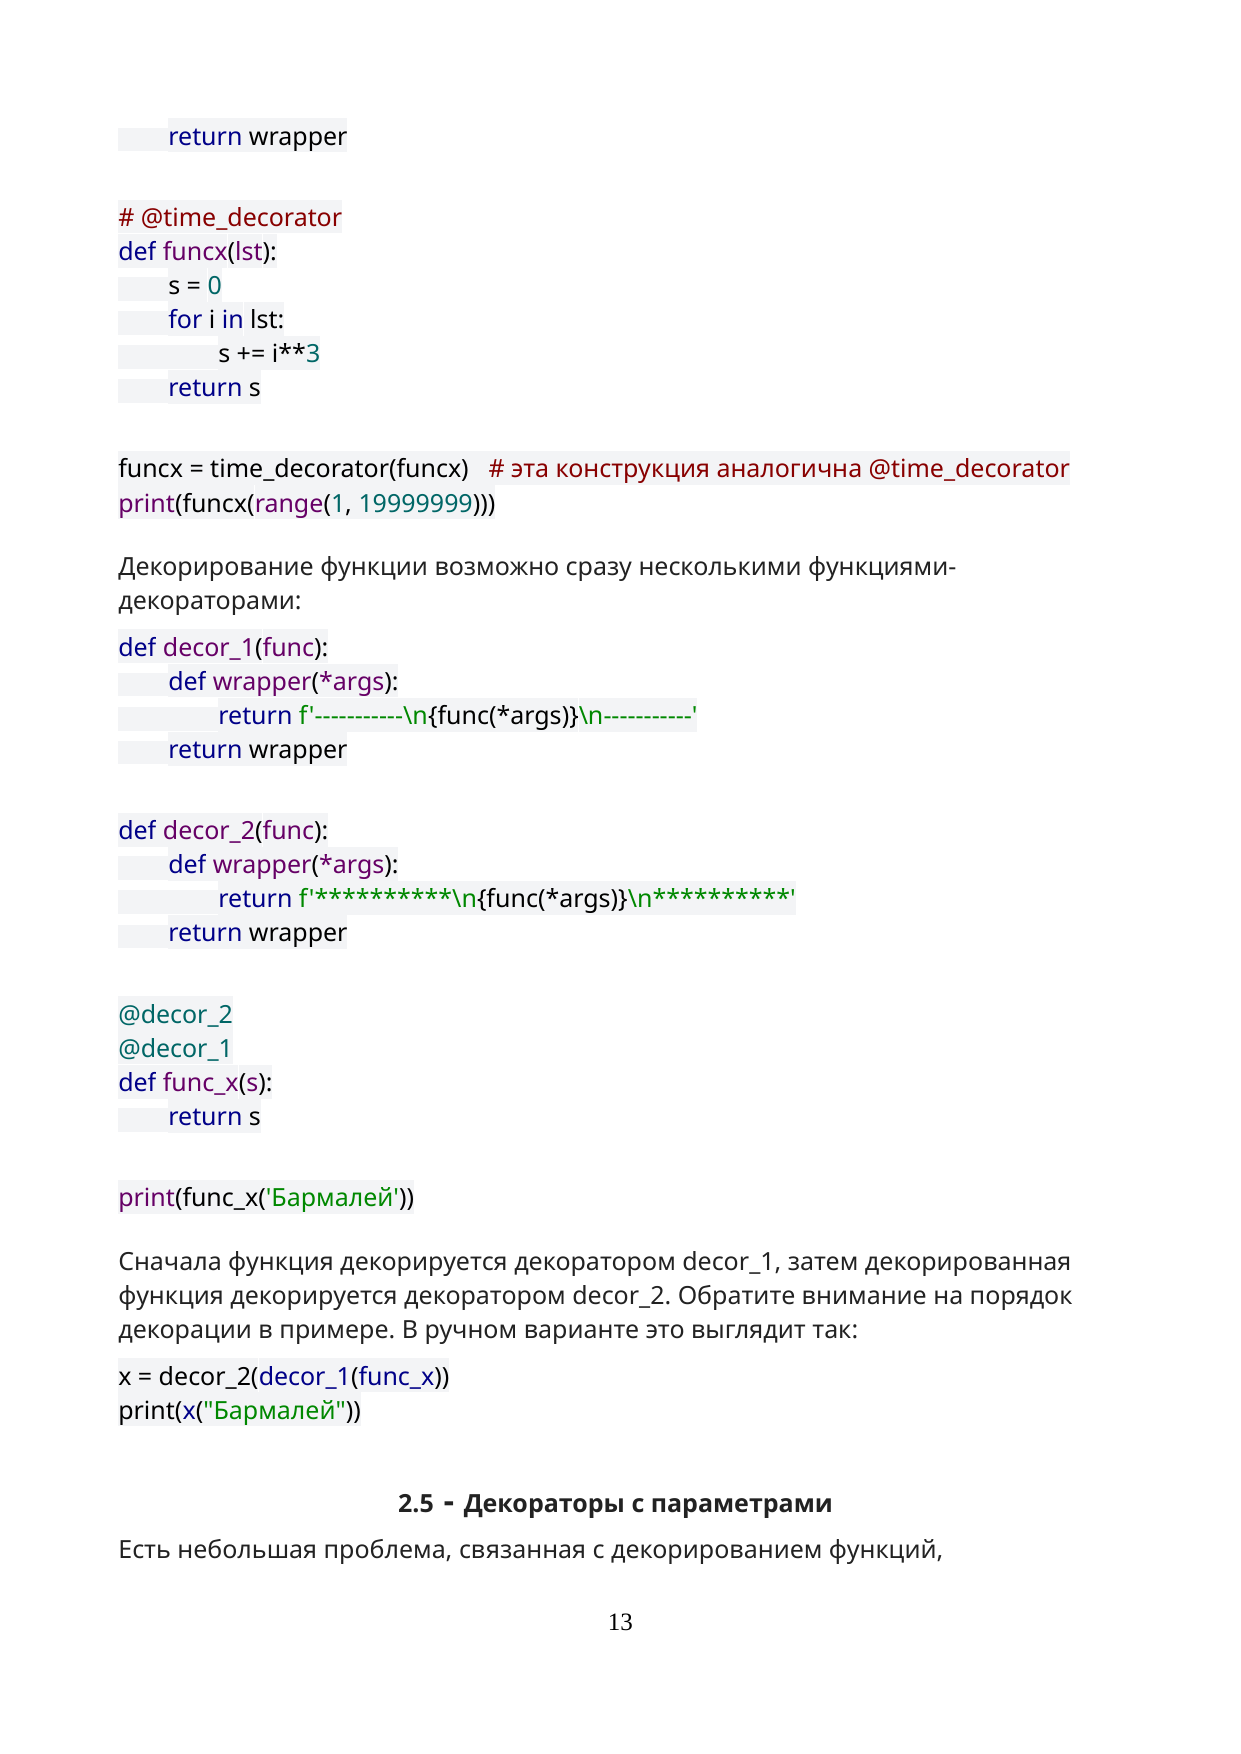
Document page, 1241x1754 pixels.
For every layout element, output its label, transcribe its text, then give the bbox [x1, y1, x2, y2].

text print(func_x('Бармалей')) [118, 1180, 1122, 1214]
text return f'**********\n{func(*args)}\n**********' [118, 881, 1122, 915]
text def wrapper(*args): [118, 847, 1122, 881]
text return wrapper [118, 915, 1122, 949]
text print(x("Бармалей")) [118, 1392, 1122, 1426]
text def funcx(lst): [118, 233, 1122, 268]
text funcx = time_decorator(funcx) # эта конструкция аналогична @time_decorator [118, 451, 1122, 485]
text x = decor_2(decor_1(func_x)) [118, 1358, 1122, 1392]
text return f'-----------\n{func(*args)}\n-----------' [118, 697, 1122, 732]
text def wrapper(*args): [118, 663, 1122, 697]
text def func_x(s): [118, 1064, 1122, 1099]
text s = 0 [118, 268, 1122, 302]
text return wrapper [118, 118, 1122, 152]
text Сначала функция декорируется декоратором decor_1, затем декорированная функция декорируется декоратором decor_2. Обратите внимание на порядок декорации в примере. В ручном варианте это выглядит так: [118, 1243, 1122, 1346]
text return s [118, 370, 1122, 404]
text Декорирование функции возможно сразу несколькими функциями-декораторами: [118, 549, 1122, 617]
text Есть небольшая проблема, связанная с декорированием функций, [118, 1532, 1122, 1566]
text def decor_1(func): [118, 629, 1122, 663]
text print(funcx(range(1, 19999999))) [118, 485, 1122, 519]
text return wrapper [118, 732, 1122, 766]
text @decor_1 [118, 1031, 1122, 1064]
text return s [118, 1099, 1122, 1133]
subtitle 2.5 - Декораторы с параметрами [118, 1481, 1122, 1520]
text # @time_decorator [118, 199, 1122, 233]
text for i in lst: [118, 302, 1122, 336]
text @decor_2 [118, 996, 1122, 1031]
text s += i**3 [118, 336, 1122, 370]
text def decor_2(func): [118, 813, 1122, 847]
